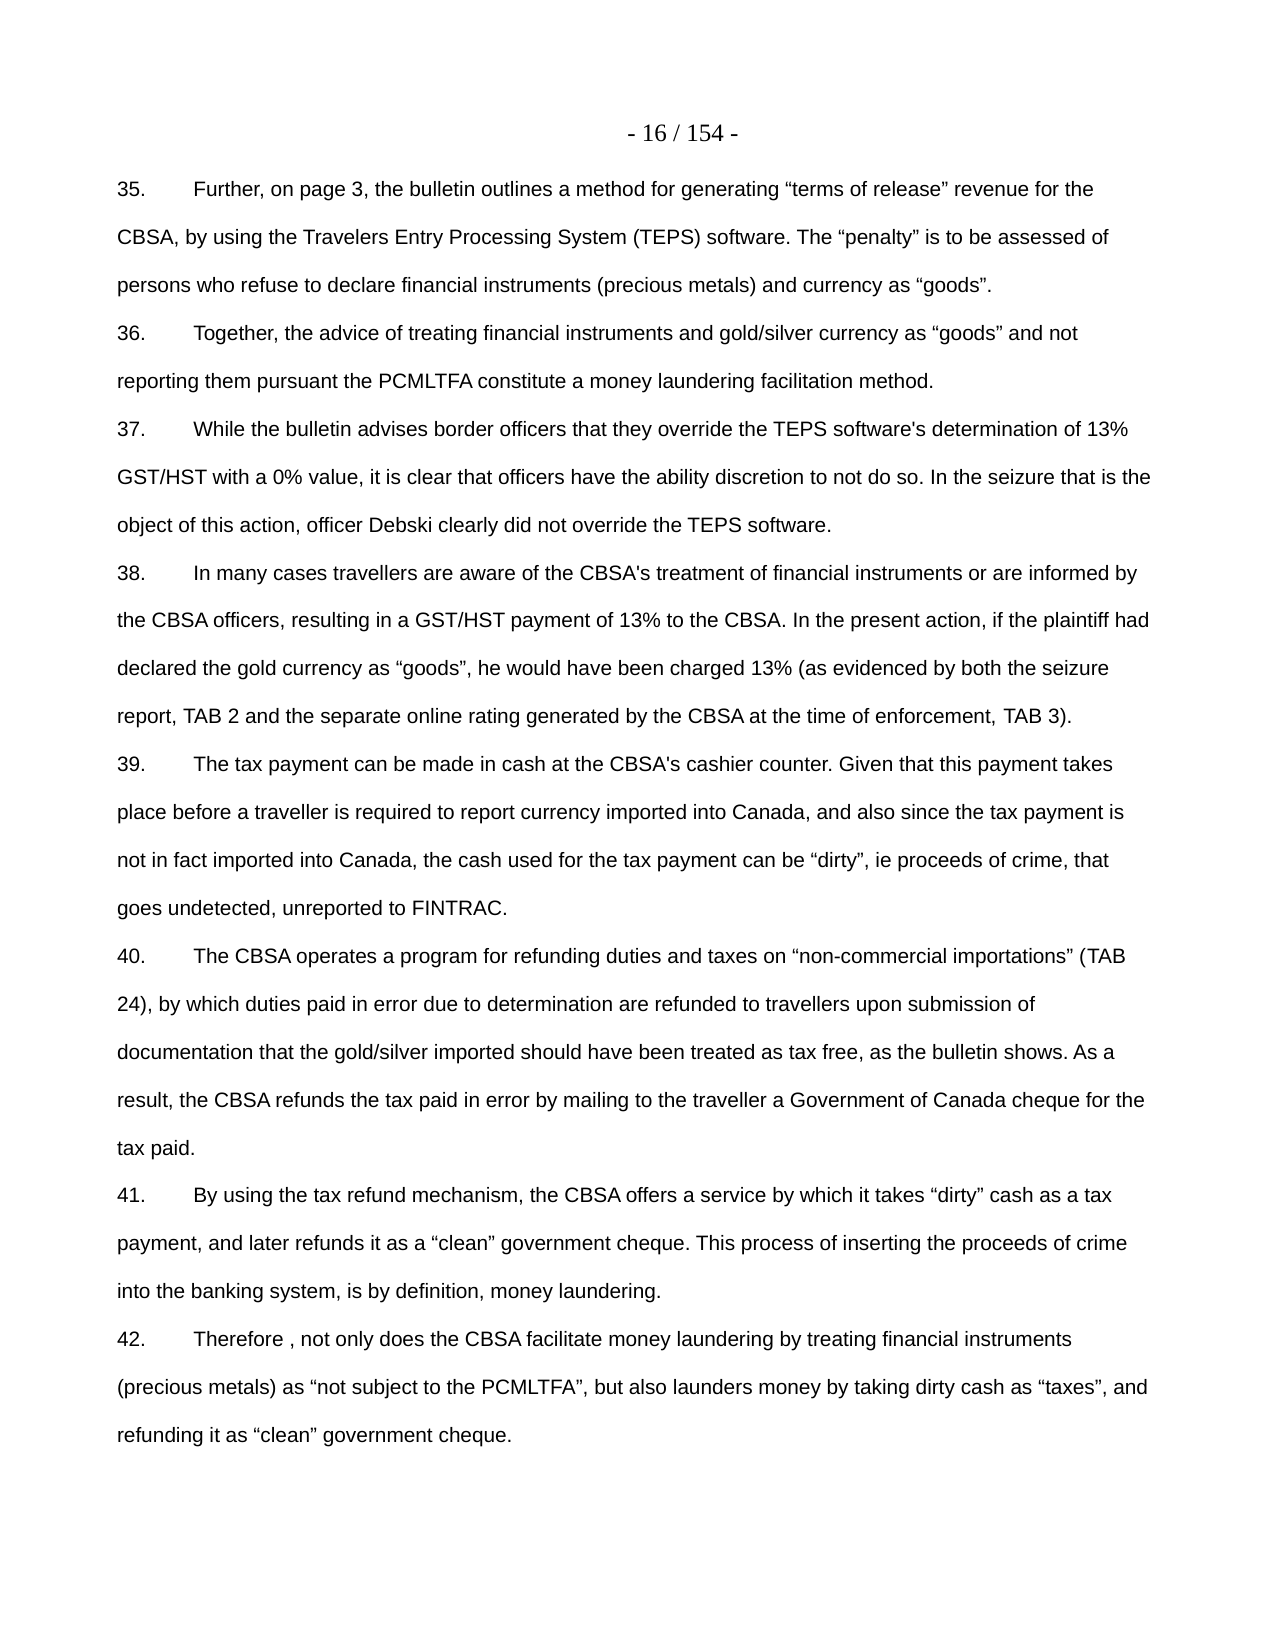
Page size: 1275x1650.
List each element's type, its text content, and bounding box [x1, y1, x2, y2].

subtitle Further, on page 3, the bulletin outlines a method for generating “terms of release” revenue for the CBSA, by using the Travelers Entry Processing System (TEPS) software. The “penalty” is to be assessed of persons who refuse to declare financial instruments (precious metals) and currency as “goods”. [117, 177, 1157, 297]
subtitle The tax payment can be made in cash at the CBSA's cashier counter. Given that this payment takes place before a traveller is required to report currency imported into Canada, and also since the tax payment is not in fact imported into Canada, the cash used for the tax payment can be “dirty”, ie proceeds of crime, that goes undetected, unreported to FINTRAC. [117, 752, 1157, 920]
subtitle Together, the advice of treating financial instruments and gold/silver currency as “goods” and not reporting them pursuant the PCMLTFA constitute a money laundering facilitation method. [117, 321, 1157, 393]
subtitle Therefore , not only does the CBSA facilitate money laundering by treating financial instruments (precious metals) as “not subject to the PCMLTFA”, but also launders money by taking dirty cash as “taxes”, and refunding it as “clean” government cheque. [117, 1327, 1157, 1447]
subtitle The CBSA operates a program for refunding duties and taxes on “non-commercial importations” (TAB 24), by which duties paid in error due to determination are refunded to travellers upon submission of documentation that the gold/silver imported should have been treated as tax free, as the bulletin shows. As a result, the CBSA refunds the tax paid in error by mailing to the traveller a Government of Canada cheque for the tax paid. [117, 944, 1157, 1159]
subtitle While the bulletin advises border officers that they override the TEPS software's determination of 13% GST/HST with a 0% value, it is clear that officers have the ability discretion to not do so. In the seizure that is the object of this action, officer Debski clearly did not override the TEPS software. [117, 417, 1157, 536]
subtitle By using the tax refund mechanism, the CBSA offers a service by which it takes “dirty” cash as a tax payment, and later refunds it as a “clean” government cheque. This process of inserting the proceeds of crime into the banking system, is by definition, money laundering. [117, 1183, 1157, 1303]
subtitle In many cases travellers are aware of the CBSA's treatment of financial instruments or are informed by the CBSA officers, resulting in a GST/HST payment of 13% to the CBSA. In the present action, if the plaintiff had declared the gold currency as “goods”, he would have been charged 13% (as evidenced by both the seizure report, TAB 2 and the separate online rating generated by the CBSA at the time of enforcement, TAB 3). [117, 560, 1157, 728]
